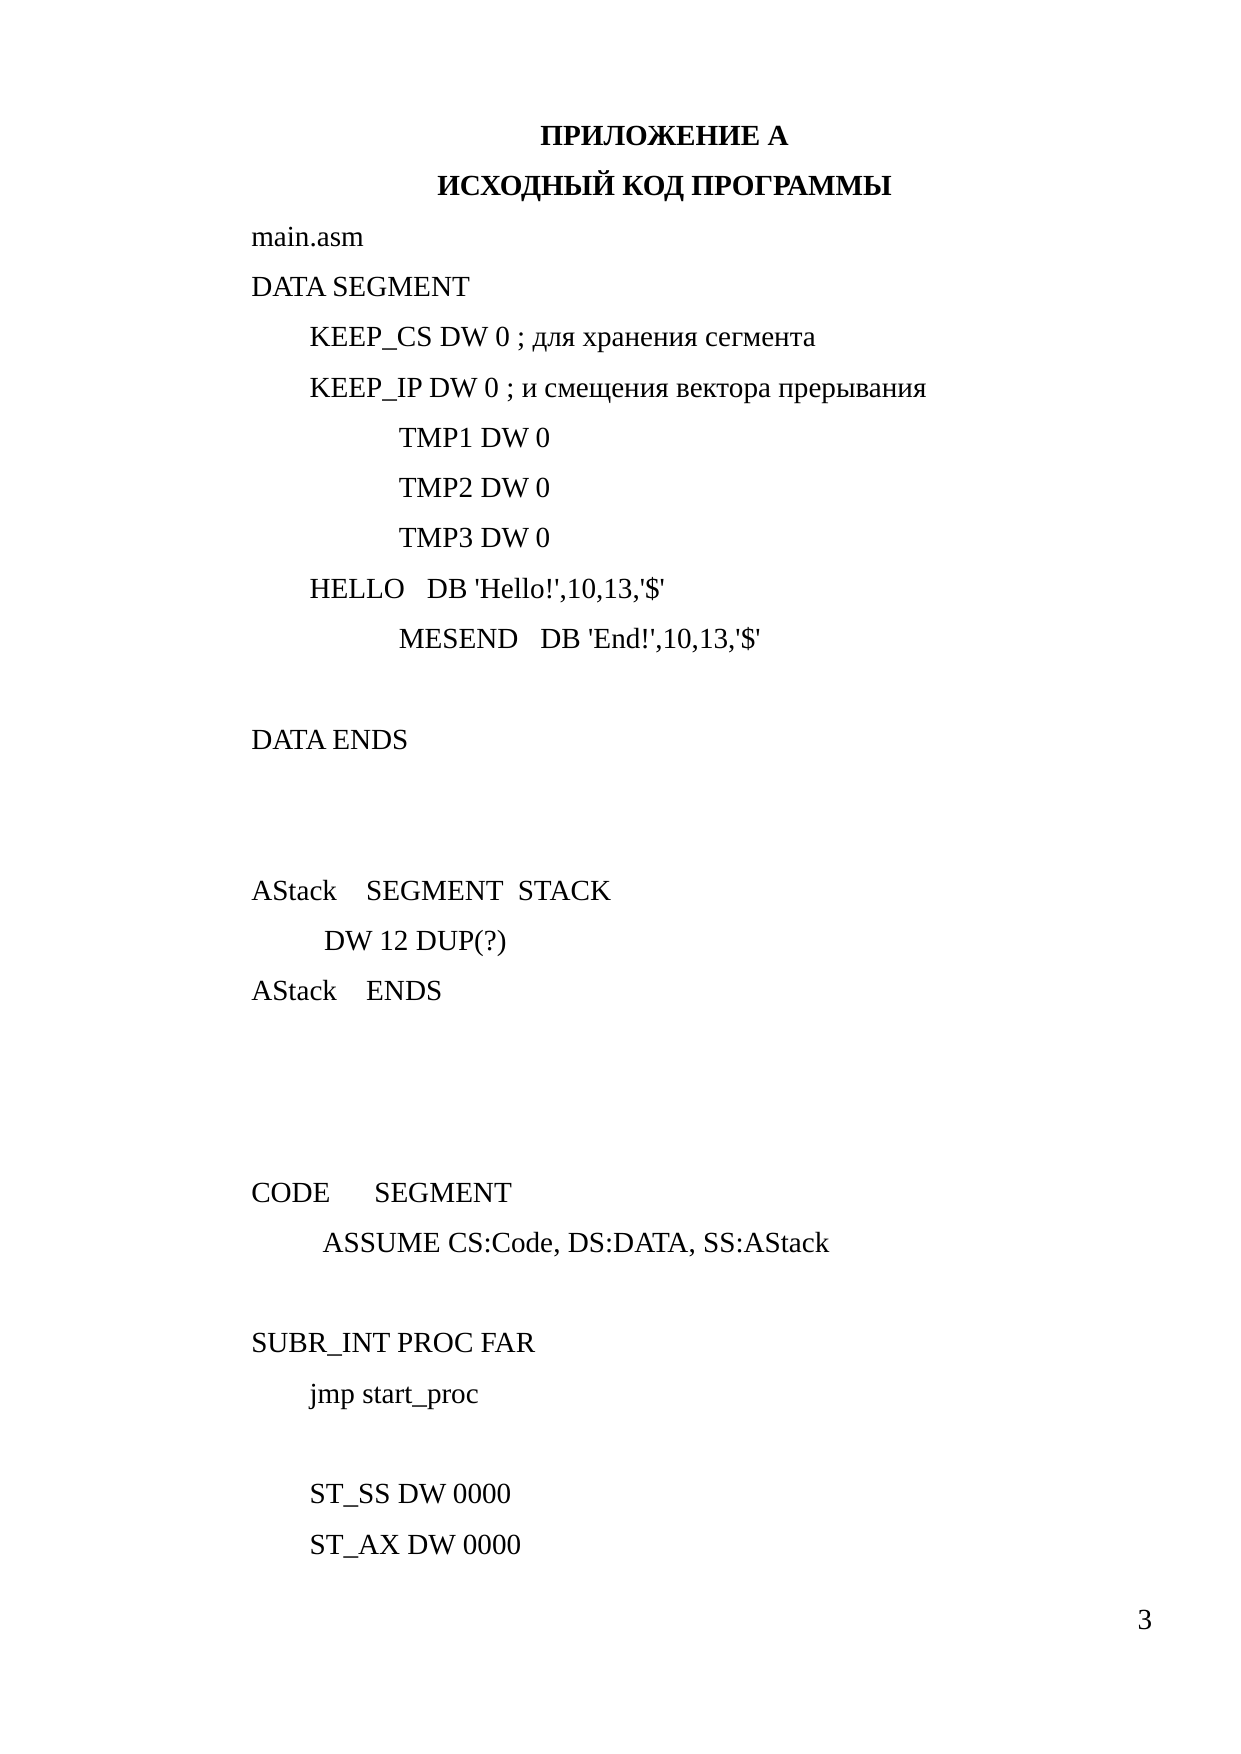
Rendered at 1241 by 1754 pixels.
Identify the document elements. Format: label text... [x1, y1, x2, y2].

text DATA SEGMENT [177, 269, 1152, 303]
text AStack SEGMENT STACK [177, 873, 1152, 906]
text SUBR_INT PROC FAR [177, 1326, 1152, 1359]
text HELLO DB 'Hello!',10,13,'$' [177, 571, 1152, 604]
text ST_AX DW 0000 [177, 1527, 1152, 1560]
text ST_SS DW 0000 [177, 1477, 1152, 1510]
text DW 12 DUP(?) [177, 923, 1152, 957]
text jmp start_proc [177, 1376, 1152, 1409]
text DATA ENDS [177, 722, 1152, 755]
text KEEP_CS DW 0 ; для хранения сегмента [177, 319, 1152, 353]
text TMP2 DW 0 [177, 470, 1152, 504]
text TMP1 DW 0 [177, 420, 1152, 453]
text TMP3 DW 0 [177, 521, 1152, 554]
text KEEP_IP DW 0 ; и смещения вектора прерывания [177, 370, 1152, 403]
subtitle Приложение А Исходный код программы [177, 118, 1152, 202]
text main.asm [177, 219, 1152, 252]
text AStack ENDS [177, 973, 1152, 1007]
text MESEND DB 'End!',10,13,'$' [177, 621, 1152, 655]
text ASSUME CS:Code, DS:DATA, SS:AStack [177, 1225, 1152, 1258]
text CODE SEGMENT [177, 1175, 1152, 1208]
